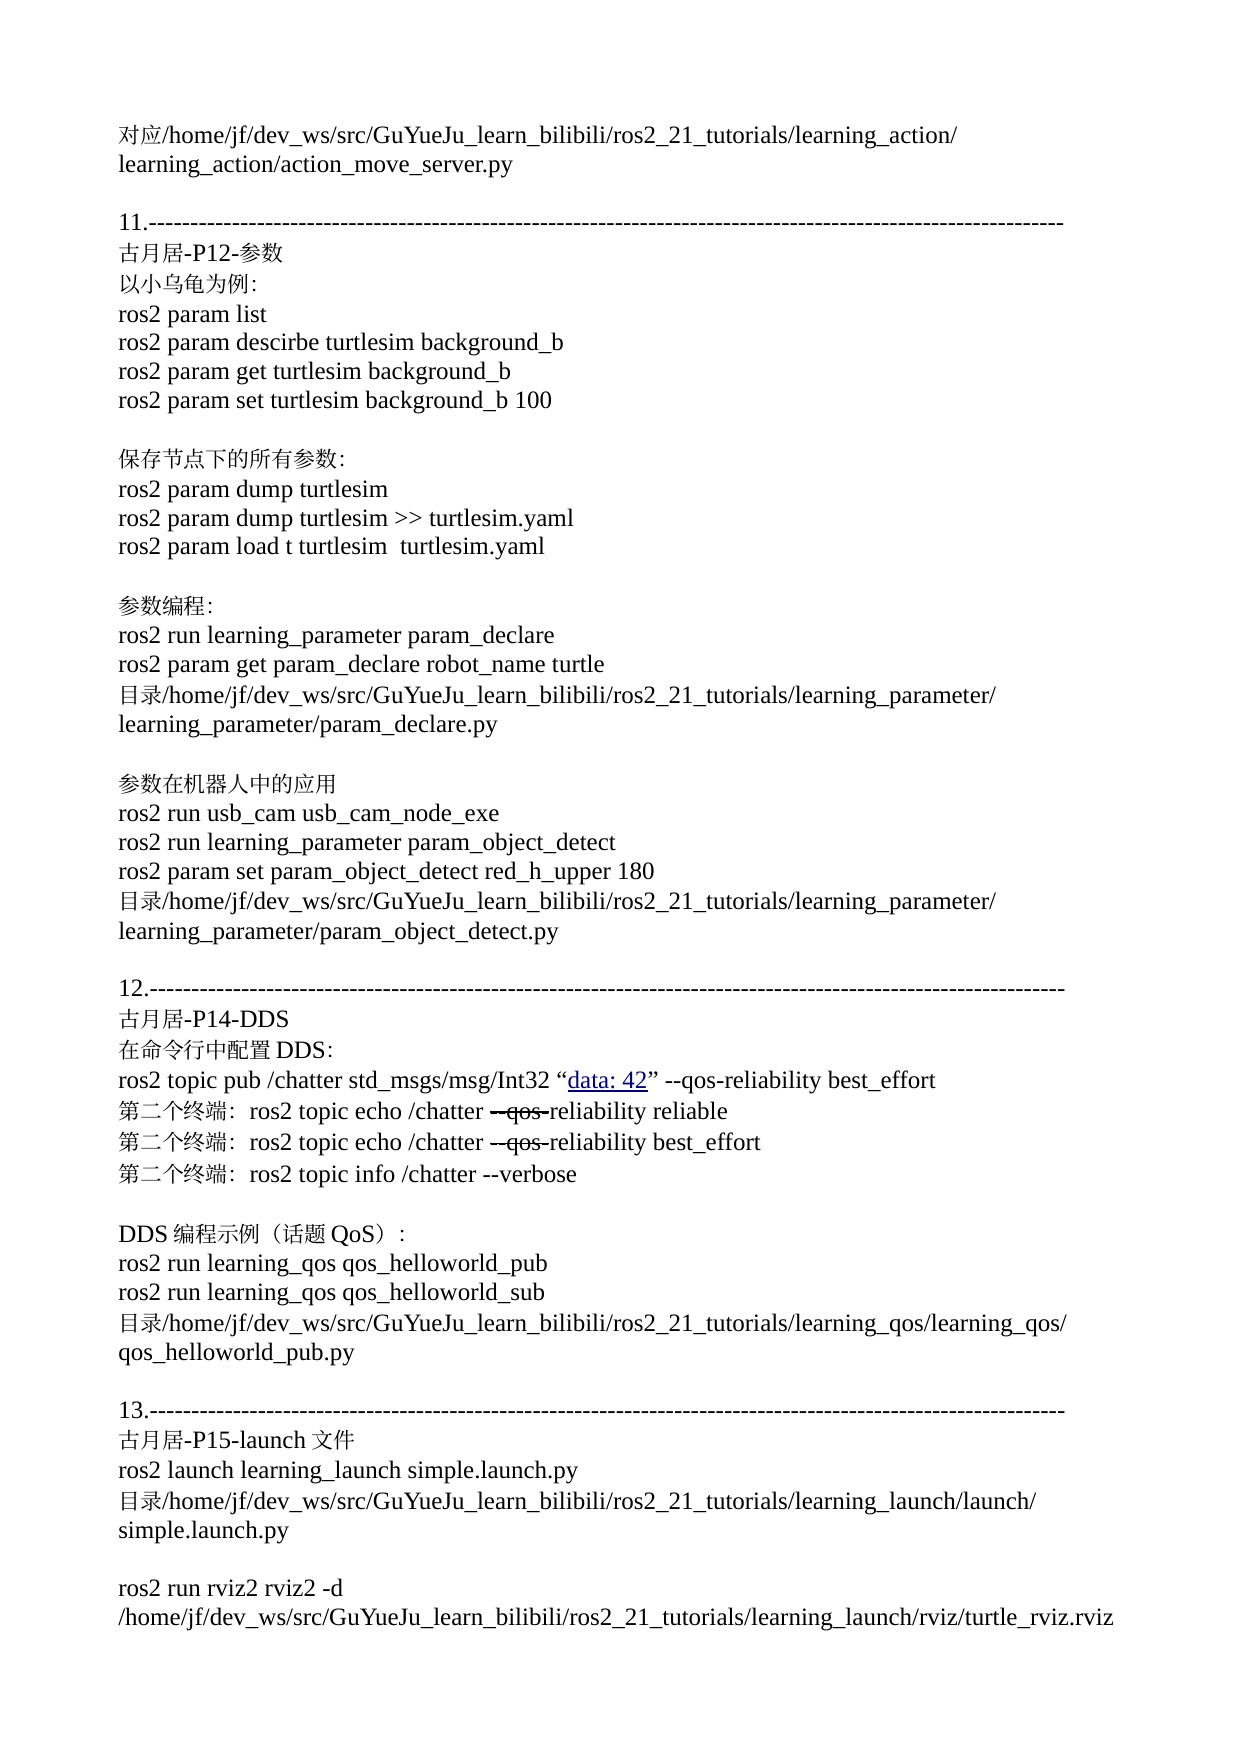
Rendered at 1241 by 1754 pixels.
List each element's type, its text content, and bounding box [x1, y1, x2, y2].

text 12.-------------------------------------------------------------------------------------------------------------- [118, 973, 1122, 1002]
text ros2 topic pub /chatter std_msgs/msg/Int32 “data: 42” --qos-reliability best_effort [118, 1065, 1122, 1094]
text ros2 param dump turtlesim [118, 474, 1122, 503]
text ros2 param list [118, 299, 1122, 327]
text 以小乌龟为例： [118, 267, 1122, 299]
text 目录/home/jf/dev_ws/src/GuYueJu_learn_bilibili/ros2_21_tutorials/learning_parameter/learning_parameter/param_object_detect.py [118, 884, 1122, 945]
text ros2 run rviz2 rviz2 -d /home/jf/dev_ws/src/GuYueJu_learn_bilibili/ros2_21_tutorials/learning_launch/rviz/turtle_rviz.rviz [118, 1573, 1122, 1630]
text 目录/home/jf/dev_ws/src/GuYueJu_learn_bilibili/ros2_21_tutorials/learning_parameter/learning_parameter/param_declare.py [118, 678, 1122, 738]
text 古月居-P15-launch文件 [118, 1424, 1122, 1455]
text 目录/home/jf/dev_ws/src/GuYueJu_learn_bilibili/ros2_21_tutorials/learning_launch/launch/simple.launch.py [118, 1484, 1122, 1544]
text ros2 param set turtlesim background_b 100 [118, 385, 1122, 414]
text 古月居-P14-DDS [118, 1002, 1122, 1034]
text ros2 run learning_parameter param_object_detect [118, 827, 1122, 856]
text ros2 param dump turtlesim >> turtlesim.yaml [118, 503, 1122, 531]
text ros2 param descirbe turtlesim background_b [118, 327, 1122, 356]
text 目录/home/jf/dev_ws/src/GuYueJu_learn_bilibili/ros2_21_tutorials/learning_qos/learning_qos/qos_helloworld_pub.py [118, 1306, 1122, 1366]
text 古月居-P12-参数 [118, 236, 1122, 267]
text ros2 param set param_object_detect red_h_upper 180 [118, 856, 1122, 884]
text 第二个终端：ros2 topic echo /chatter --qos-reliability best_effort [118, 1125, 1122, 1157]
text DDS编程示例（话题QoS）： ros2 run learning_qos qos_helloworld_pub [118, 1217, 1122, 1277]
text ros2 run usb_cam usb_cam_node_exe [118, 798, 1122, 827]
text 对应/home/jf/dev_ws/src/GuYueJu_learn_bilibili/ros2_21_tutorials/learning_action/learning_action/action_move_server.py [118, 118, 1122, 178]
text 13.-------------------------------------------------------------------------------------------------------------- [118, 1395, 1122, 1424]
text 参数在机器人中的应用 [118, 767, 1122, 798]
text 在命令行中配置DDS： [118, 1034, 1122, 1065]
text ros2 param get param_declare robot_name turtle [118, 649, 1122, 678]
text 11.-------------------------------------------------------------------------------------------------------------- [118, 207, 1122, 236]
text 保存节点下的所有参数： [118, 442, 1122, 474]
text ros2 param load t turtlesim turtlesim.yaml [118, 531, 1122, 560]
text ros2 run learning_qos qos_helloworld_sub [118, 1277, 1122, 1306]
text 第二个终端：ros2 topic info /chatter --verbose [118, 1157, 1122, 1188]
text 第二个终端：ros2 topic echo /chatter --qos-reliability reliable [118, 1094, 1122, 1125]
text ros2 param get turtlesim background_b [118, 356, 1122, 385]
text 参数编程： ros2 run learning_parameter param_declare [118, 589, 1122, 649]
text ros2 launch learning_launch simple.launch.py [118, 1455, 1122, 1484]
